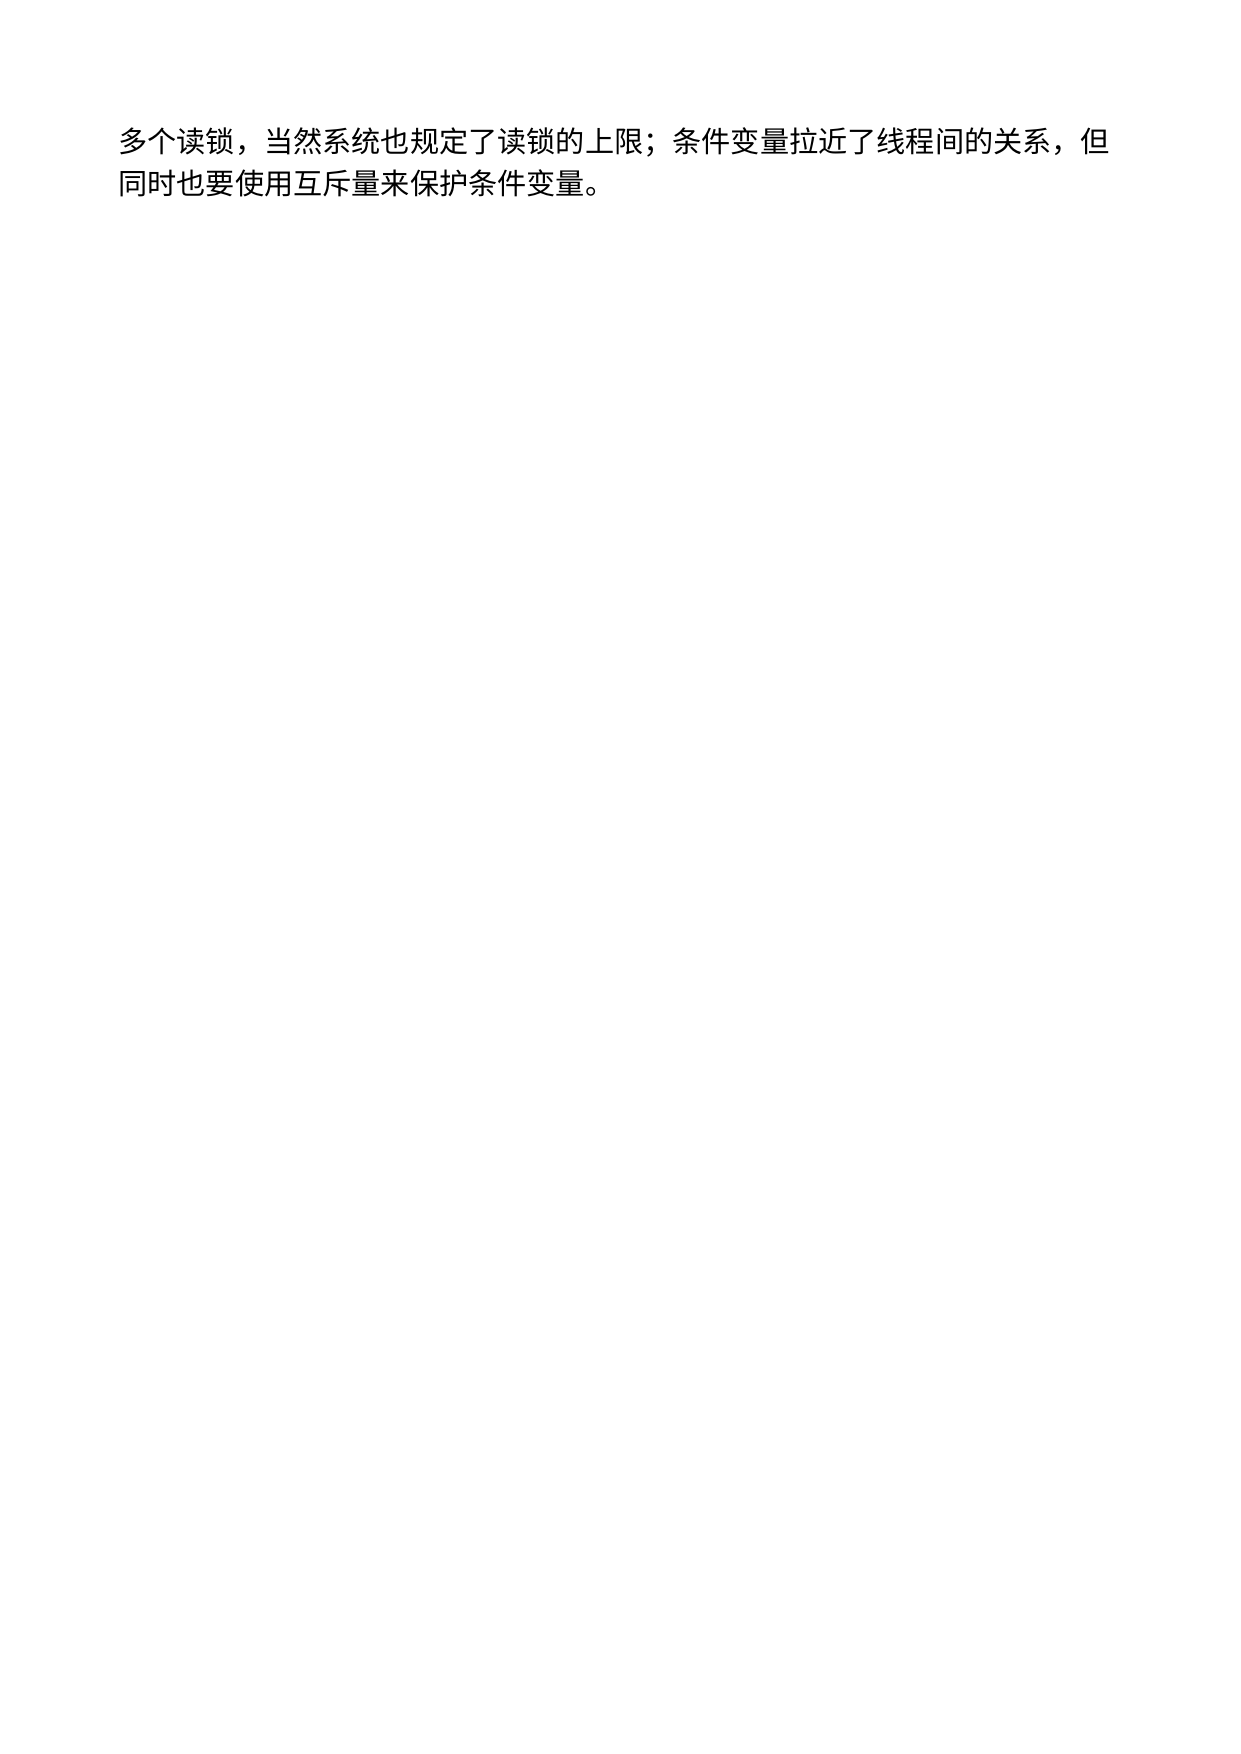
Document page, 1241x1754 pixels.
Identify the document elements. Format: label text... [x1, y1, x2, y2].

text 关于线程同步的几个用法：互斥量就相当于一把锁，有排它性，用于多个线程访问共享数据时确保数据访问的正确性，但前提是这些线程都必须使用同一个互斥量，要不也没有效果，如果某个线程占有这个锁时，其它线程就不能占用，从而保证了共享数据的安全；读写锁可提高并发性，可同时拥有一个写锁或者多个读锁，当然系统也规定了读锁的上限；条件变量拉近了线程间的关系，但同时也要使用互斥量来保护条件变量。 [118, 118, 1122, 203]
